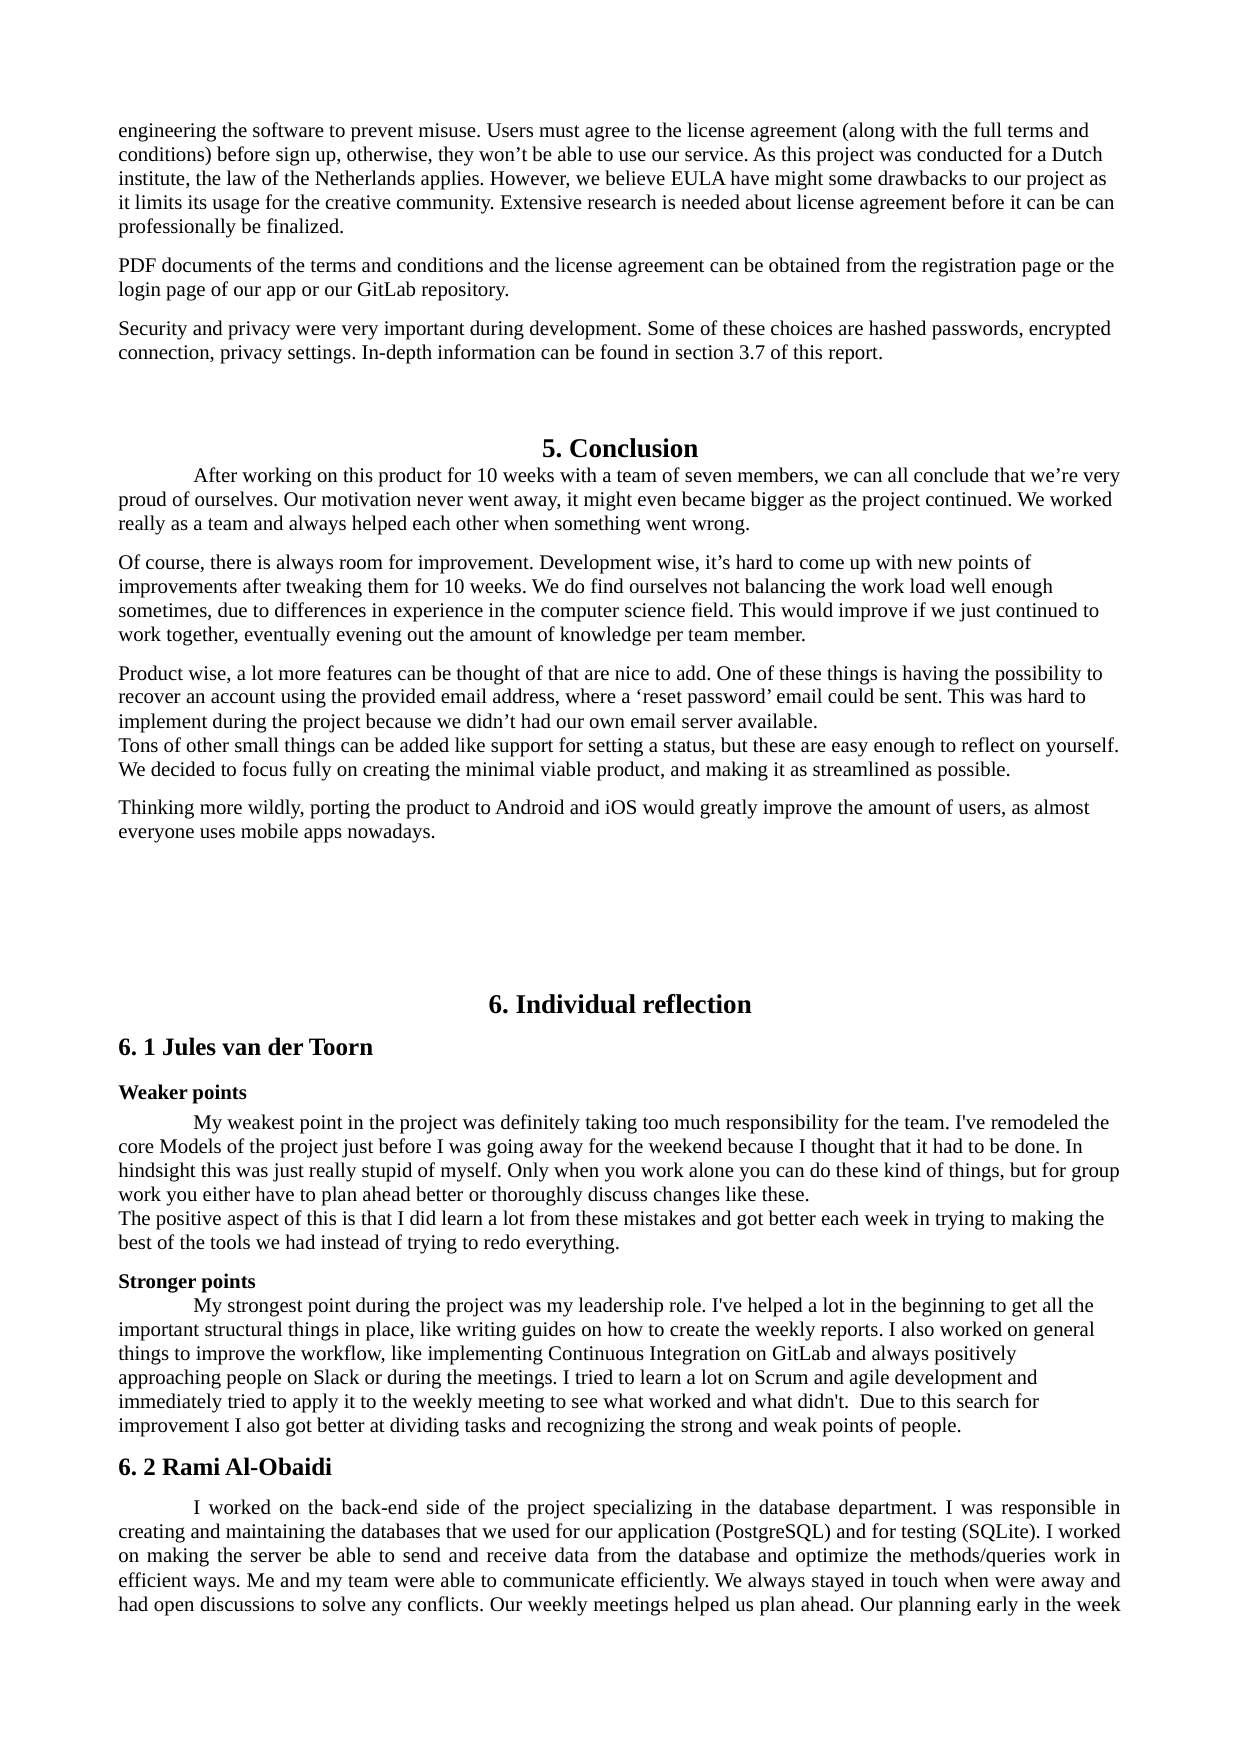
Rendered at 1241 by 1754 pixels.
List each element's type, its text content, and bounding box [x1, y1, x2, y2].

text 6. Individual reflection [118, 988, 1122, 1020]
text After working on this product for 10 weeks with a team of seven members, we can all conclude that we’re very proud of ourselves. Our motivation never went away, it might even became bigger as the project continued. We worked really as a team and always helped each other when something went wrong. [118, 463, 1122, 535]
text Stronger points My strongest point during the project was my leadership role. I've helped a lot in the beginning to get all the important structural things in place, like writing guides on how to create the weekly reports. I also worked on general things to improve the workflow, like implementing Continuous Integration on GitLab and always positively approaching people on Slack or during the meetings. I tried to learn a lot on Scrum and agile development and immediately tried to apply it to the weekly meeting to see what worked and what didn't. Due to this search for improvement I also got better at dividing tasks and recognizing the strong and weak points of people. [118, 1269, 1122, 1437]
text My weakest point in the project was definitely taking too much responsibility for the team. I've remodeled the core Models of the project just before I was going away for the weekend because I thought that it had to be done. In hindsight this was just really stupid of myself. Only when you work alone you can do these kind of things, but for group work you either have to plan ahead better or thoroughly discuss changes like these. The positive aspect of this is that I did learn a lot from these mistakes and got better each week in trying to making the best of the tools we had instead of trying to redo everything. [118, 1110, 1122, 1254]
text 5. Conclusion [118, 432, 1122, 463]
text Of course, there is always room for improvement. Development wise, it’s hard to come up with new points of improvements after tweaking them for 10 weeks. We do find ourselves not balancing the work load well enough sometimes, due to differences in experience in the computer science field. This would improve if we just continued to work together, eventually evening out the amount of knowledge per team member. [118, 549, 1122, 646]
text Thinking more wildly, porting the product to Android and iOS would greatly improve the amount of users, as almost everyone uses mobile apps nowadays. [118, 795, 1122, 843]
text 6. 2 Rami Al-Obaidi [118, 1452, 1122, 1481]
text Weaker points [118, 1080, 1122, 1104]
text PDF documents of the terms and conditions and the license agreement can be obtained from the registration page or the login page of our app or our GitLab repository. [118, 253, 1122, 301]
text 6. 1 Jules van der Toorn [118, 1032, 1122, 1061]
text engineering the software to prevent misuse. Users must agree to the license agreement (along with the full terms and conditions) before sign up, otherwise, they won’t be able to use our service. As this project was conducted for a Dutch institute, the law of the Netherlands applies. However, we believe EULA have might some drawbacks to our project as it limits its usage for the creative community. Extensive research is needed about license agreement before it can be can professionally be finalized. [118, 118, 1122, 238]
text Security and privacy were very important during development. Some of these choices are hashed passwords, encrypted connection, privacy settings. In-depth information can be found in section 3.7 of this report. [118, 316, 1122, 364]
text I worked on the back-end side of the project specializing in the database department. I was responsible in creating and maintaining the databases that we used for our application (PostgreSQL) and for testing (SQLite). I worked on making the server be able to send and receive data from the database and optimize the methods/queries work in efficient ways. Me and my team were able to communicate efficiently. We always stayed in touch when were away and had open discussions to solve any conflicts. Our weekly meetings helped us plan ahead. Our planning early in the week [118, 1495, 1122, 1616]
text Product wise, a lot more features can be thought of that are nice to add. One of these things is having the possibility to recover an account using the provided email address, where a ‘reset password’ email could be sent. This was hard to implement during the project because we didn’t had our own email server available. Tons of other small things can be added like support for setting a status, but these are easy enough to reflect on yourself. We decided to focus fully on creating the minimal viable product, and making it as streamlined as possible. [118, 660, 1122, 781]
